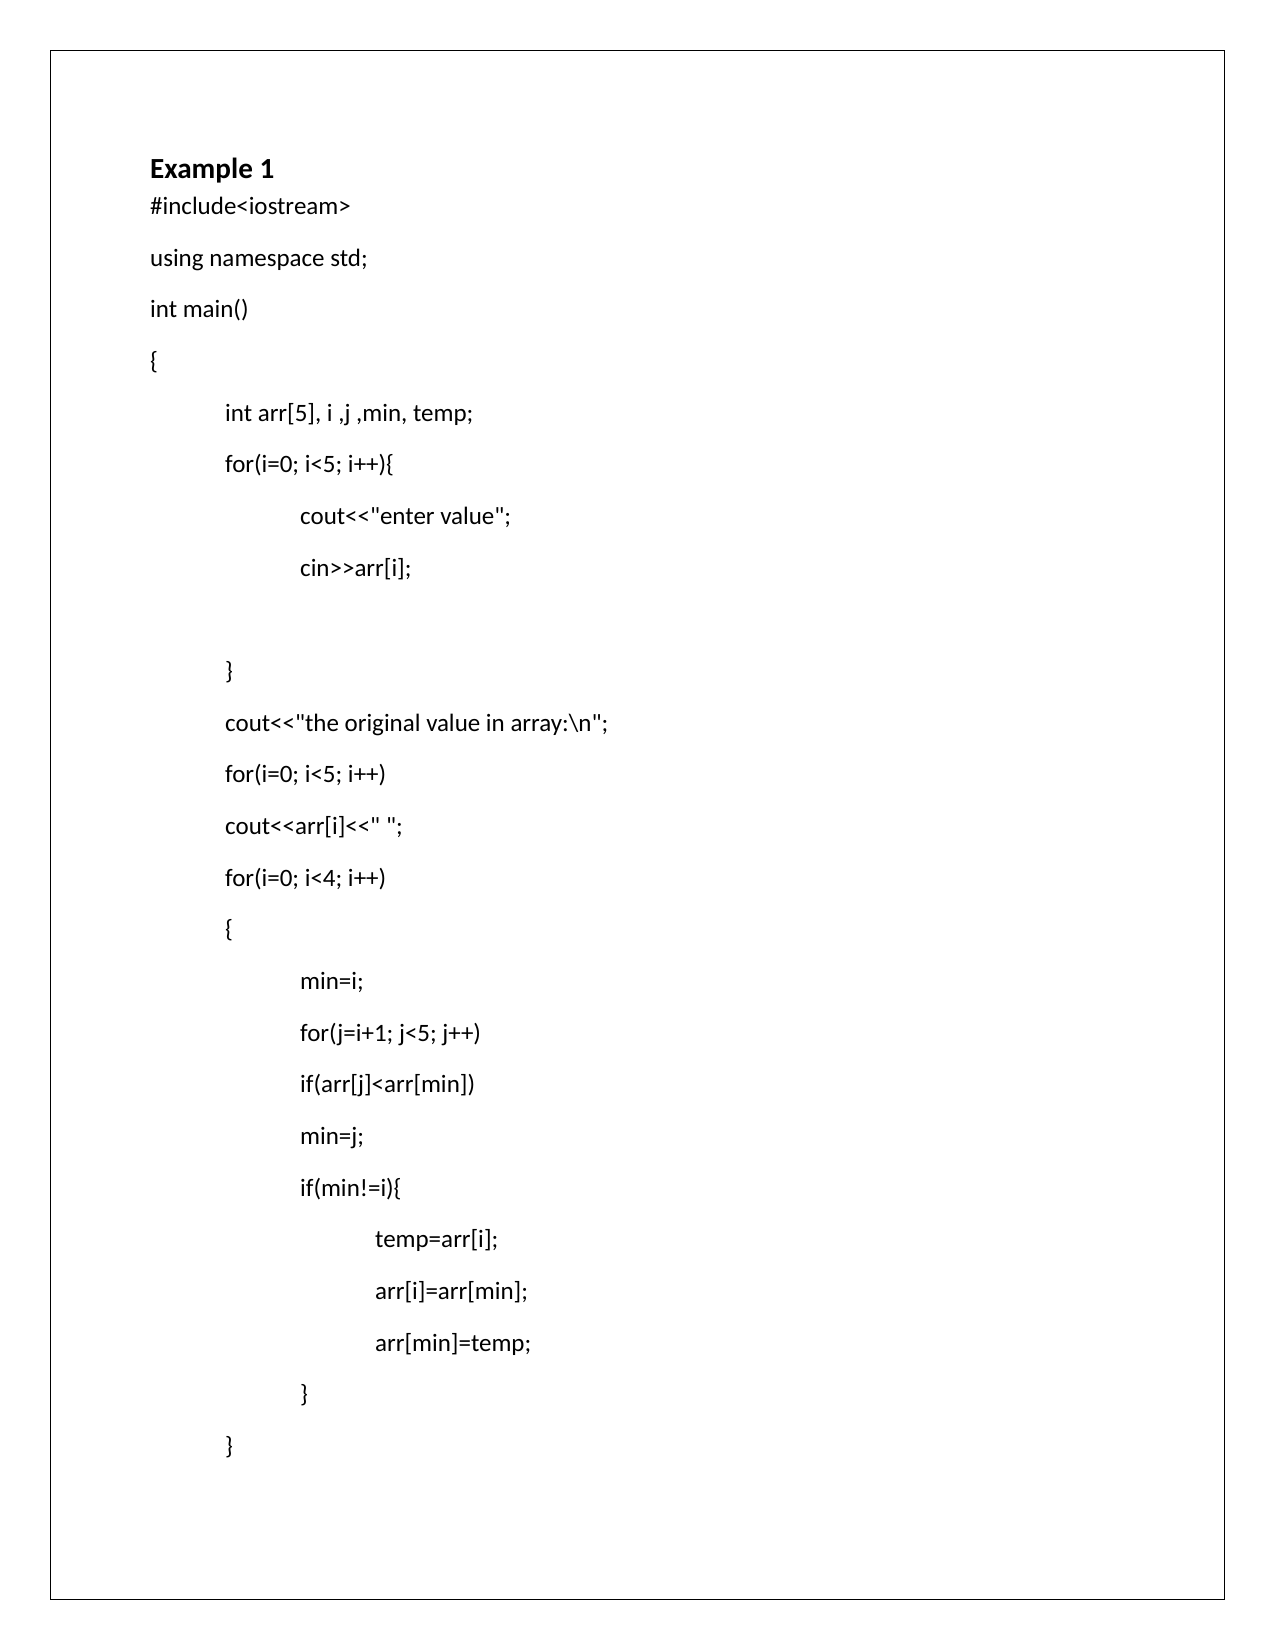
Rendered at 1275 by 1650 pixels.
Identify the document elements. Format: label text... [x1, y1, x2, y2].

text if(arr[j]<arr[min]) [150, 1068, 1125, 1099]
text if(min!=i){ [150, 1172, 1125, 1202]
text for(i=0; i<4; i++) [150, 862, 1125, 892]
text } [150, 655, 1125, 686]
text { [150, 913, 1125, 944]
text for(j=i+1; j<5; j++) [150, 1017, 1125, 1047]
text cout<<arr[i]<<" "; [150, 810, 1125, 841]
text cin>>arr[i]; [150, 552, 1125, 582]
text using namespace std; [150, 242, 1125, 272]
text min=i; [150, 965, 1125, 996]
text } [150, 1430, 1125, 1461]
text arr[i]=arr[min]; [150, 1275, 1125, 1306]
text arr[min]=temp; [150, 1327, 1125, 1357]
text cout<<"the original value in array:\n"; [150, 707, 1125, 737]
text for(i=0; i<5; i++) [150, 758, 1125, 789]
text min=j; [150, 1120, 1125, 1151]
text for(i=0; i<5; i++){ [150, 448, 1125, 479]
text } [150, 1378, 1125, 1409]
text cout<<"enter value"; [150, 500, 1125, 531]
text { [150, 345, 1125, 376]
text Example 1 #include<iostream> [150, 150, 1125, 221]
text int main() [150, 293, 1125, 324]
text int arr[5], i ,j ,min, temp; [150, 397, 1125, 427]
text temp=arr[i]; [150, 1223, 1125, 1254]
